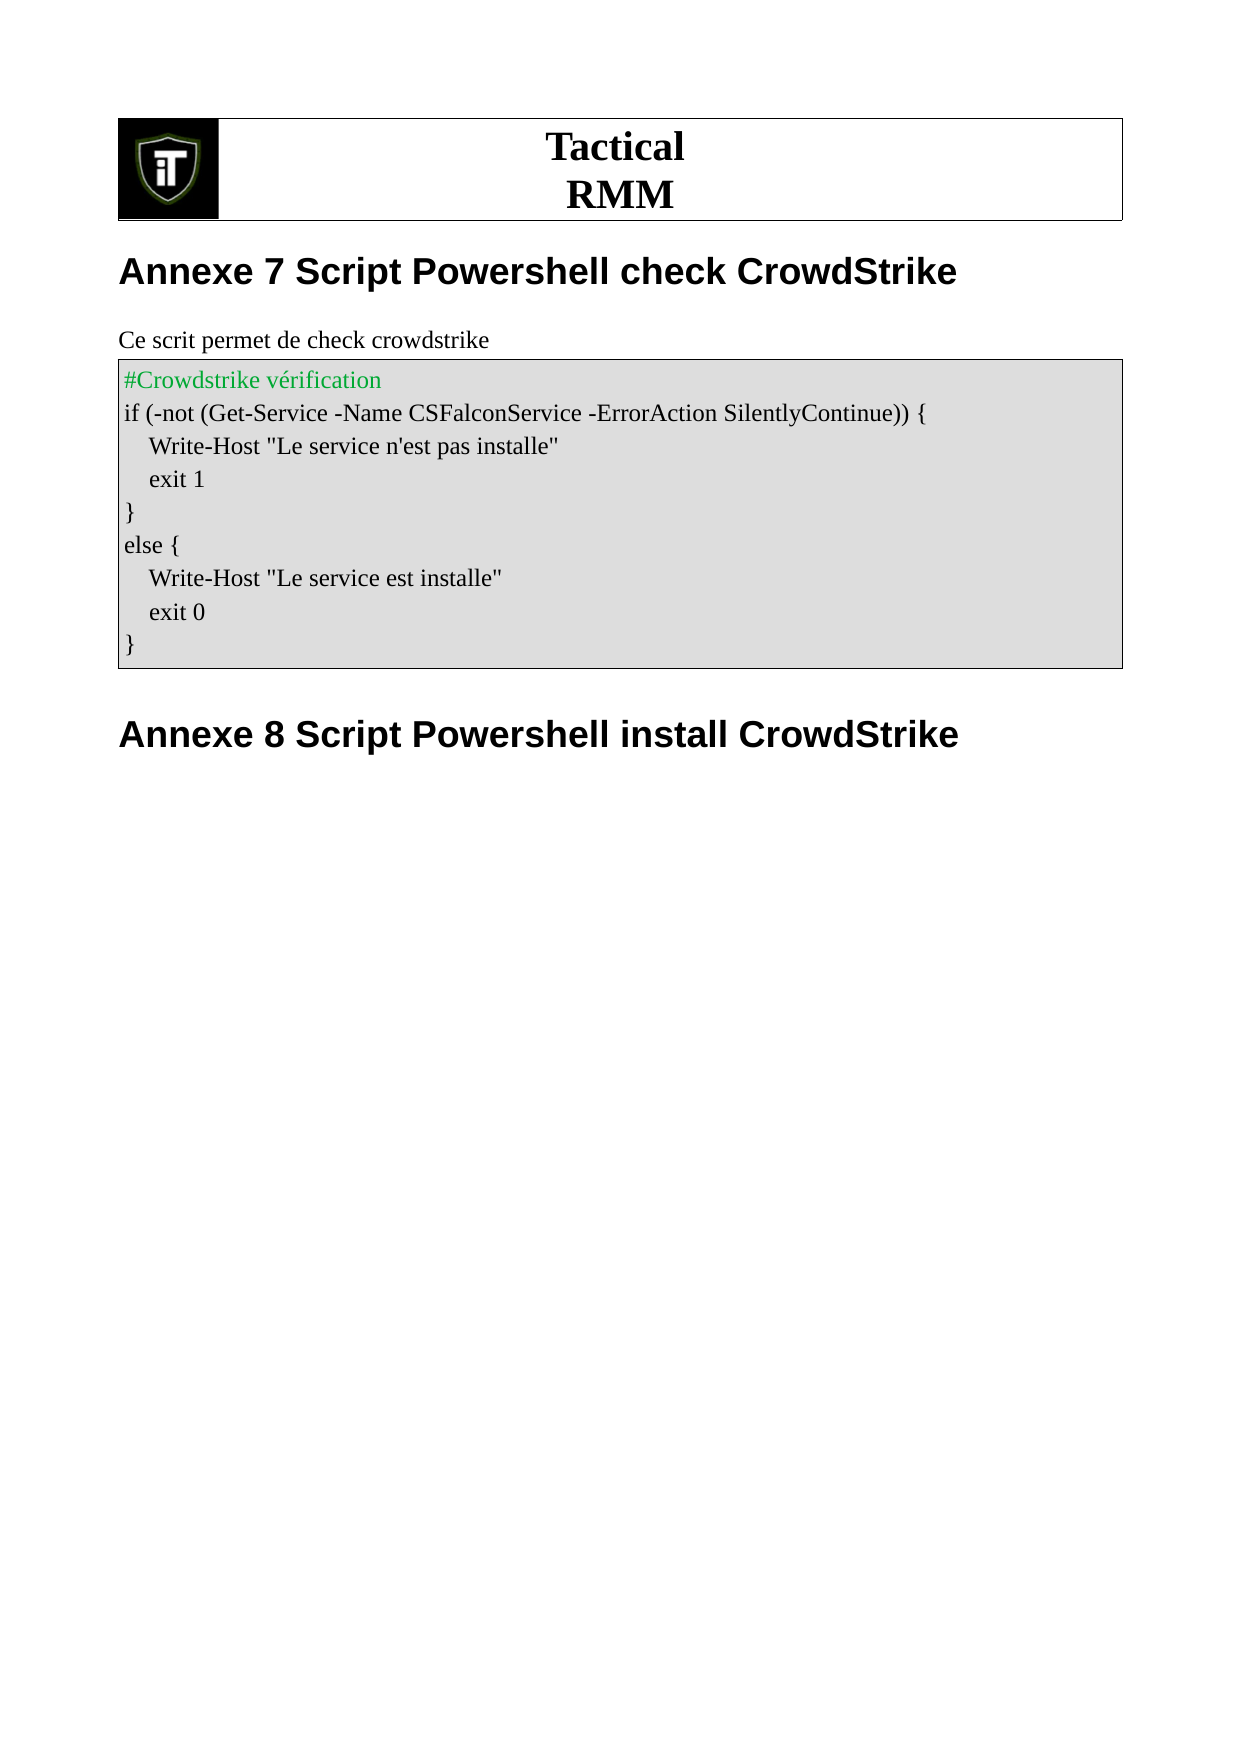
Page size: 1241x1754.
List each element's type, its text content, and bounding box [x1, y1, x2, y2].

picture [118, 118, 219, 219]
text Ce scrit permet de check crowdstrike [118, 326, 1122, 354]
subtitle Annexe 7 Script Powershell check CrowdStrike [118, 249, 1122, 293]
subtitle Annexe 8 Script Powershell install CrowdStrike [118, 712, 1122, 756]
table_header #Crowdstrike vérification if (-not (Get-Service -Name CSFalconService -ErrorAction SilentlyContinue)) { Write-Host "Le service n'est pas installe" exit 1 } else { Write-Host "Le service est installe" exit 0 } [119, 360, 1122, 668]
